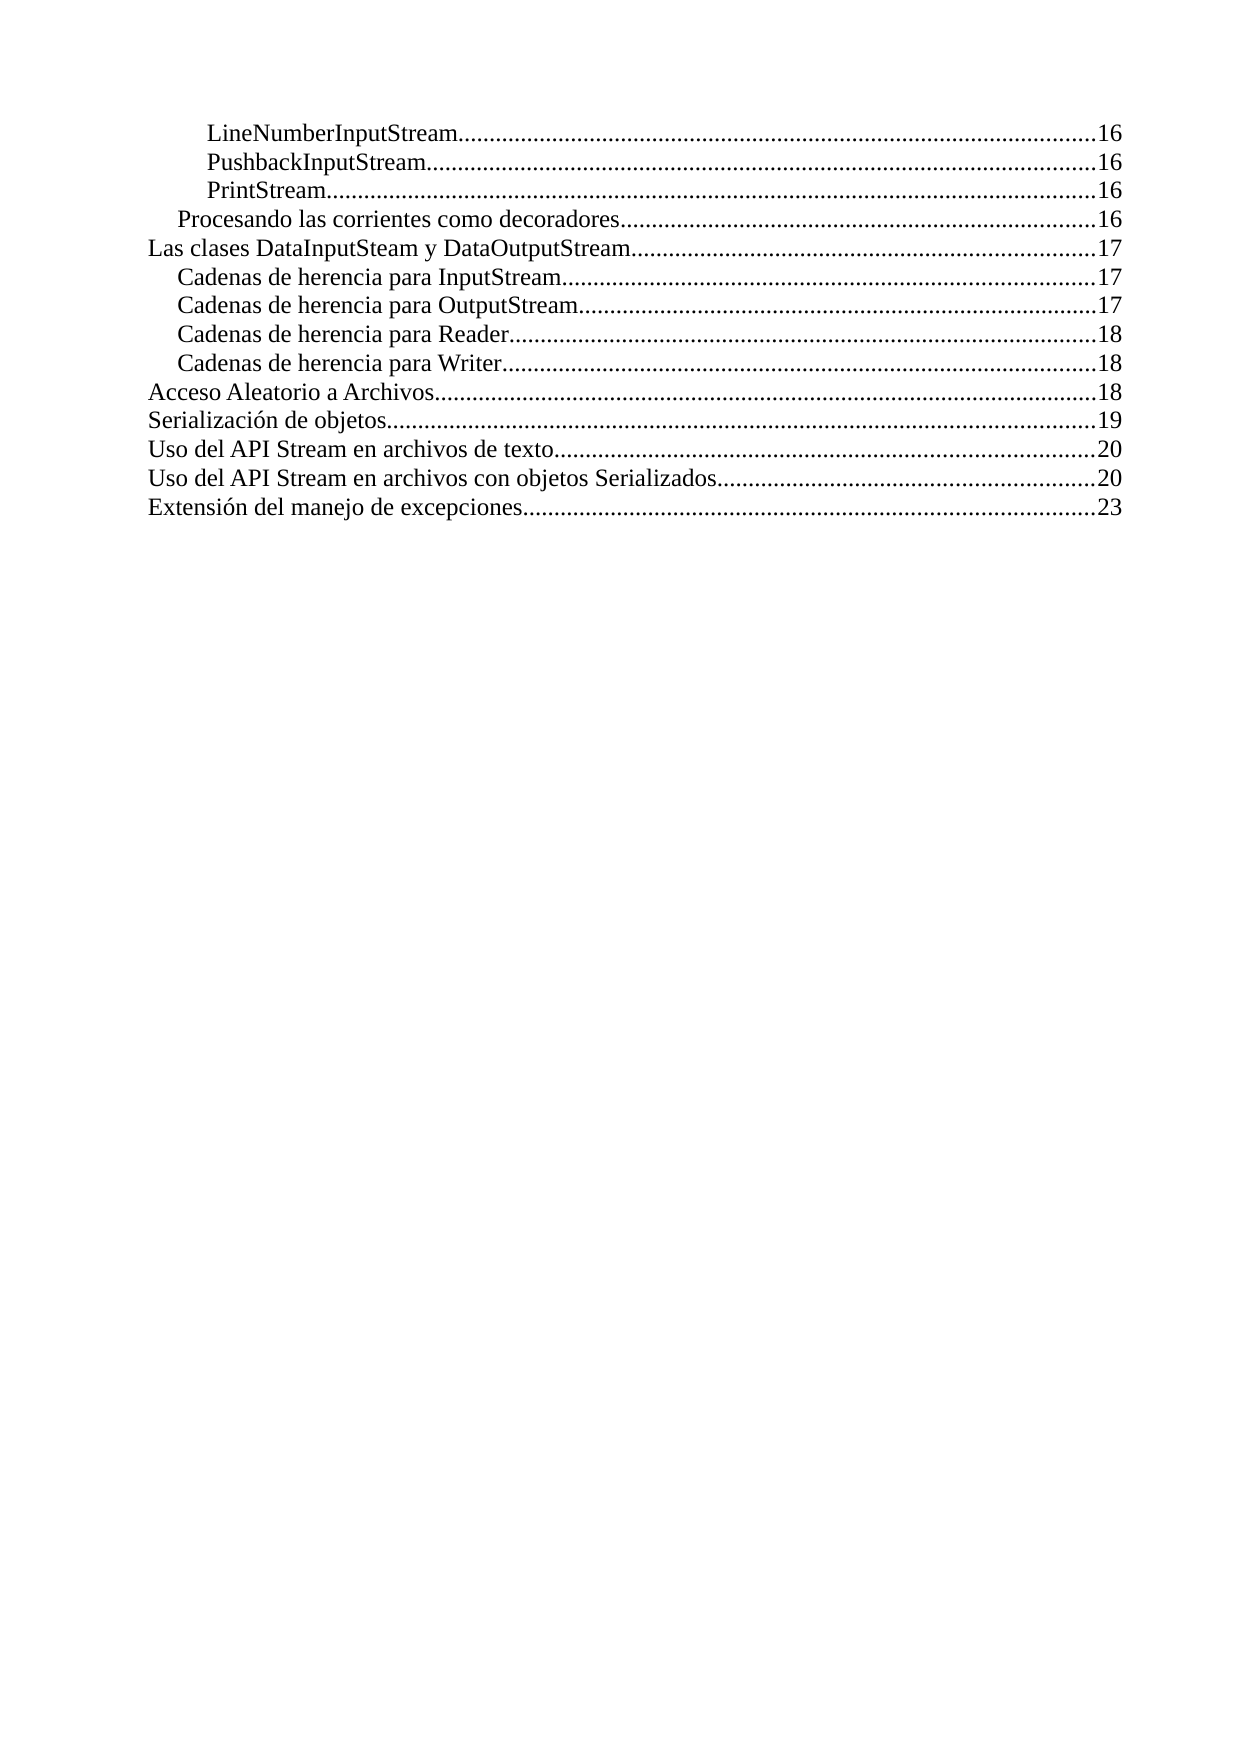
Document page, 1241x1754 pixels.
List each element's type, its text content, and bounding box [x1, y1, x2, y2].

text Serialización de objetos 19 [148, 406, 1122, 434]
text Acceso Aleatorio a Archivos 18 [148, 377, 1122, 406]
text LineNumberInputStream 16 [207, 118, 1122, 147]
text Cadenas de herencia para Writer 18 [177, 348, 1122, 377]
text Uso del API Stream en archivos de texto 20 [148, 434, 1122, 463]
text Cadenas de herencia para InputStream 17 [177, 262, 1122, 291]
text Las clases DataInputSteam y DataOutputStream 17 [148, 233, 1122, 262]
text Uso del API Stream en archivos con objetos Serializados 20 [148, 463, 1122, 492]
text Cadenas de herencia para Reader 18 [177, 319, 1122, 348]
text Cadenas de herencia para OutputStream 17 [177, 291, 1122, 319]
text Extensión del manejo de excepciones 23 [148, 492, 1122, 521]
text PrintStream 16 [207, 176, 1122, 204]
text Procesando las corrientes como decoradores 16 [177, 204, 1122, 233]
text PushbackInputStream 16 [207, 147, 1122, 176]
